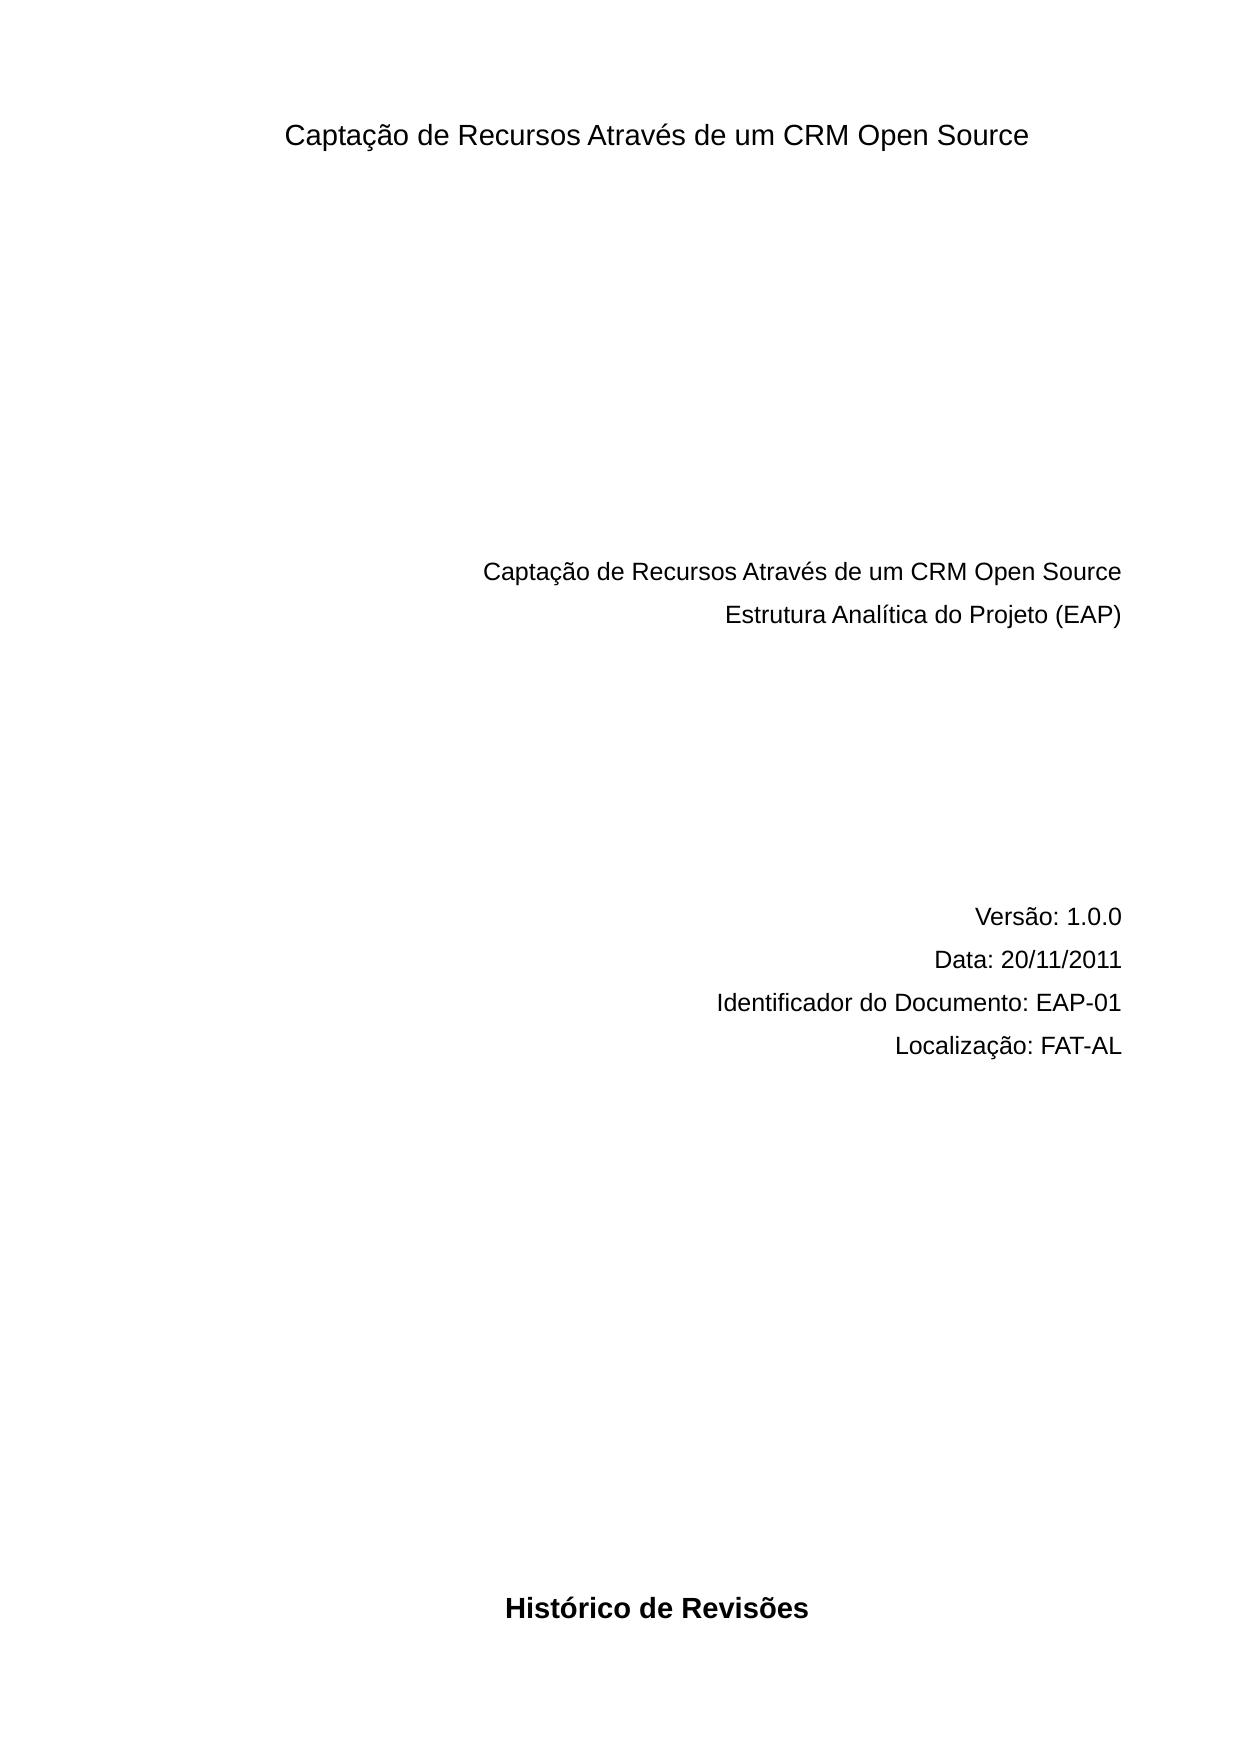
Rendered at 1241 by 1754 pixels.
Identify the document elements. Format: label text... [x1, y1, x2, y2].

text Identificador do Documento: EAP-01 [118, 988, 1122, 1017]
text Data: 20/11/2011 [118, 945, 1122, 973]
text Estrutura Analítica do Projeto (EAP) [118, 600, 1122, 628]
text Localização: FAT-AL [118, 1031, 1122, 1060]
text Histórico de Revisões [118, 1592, 1122, 1625]
text Versão: 1.0.0 [118, 902, 1122, 930]
text Captação de Recursos Através de um CRM Open Source [118, 557, 1122, 585]
text Captação de Recursos Através de um CRM Open Source [118, 118, 1122, 152]
